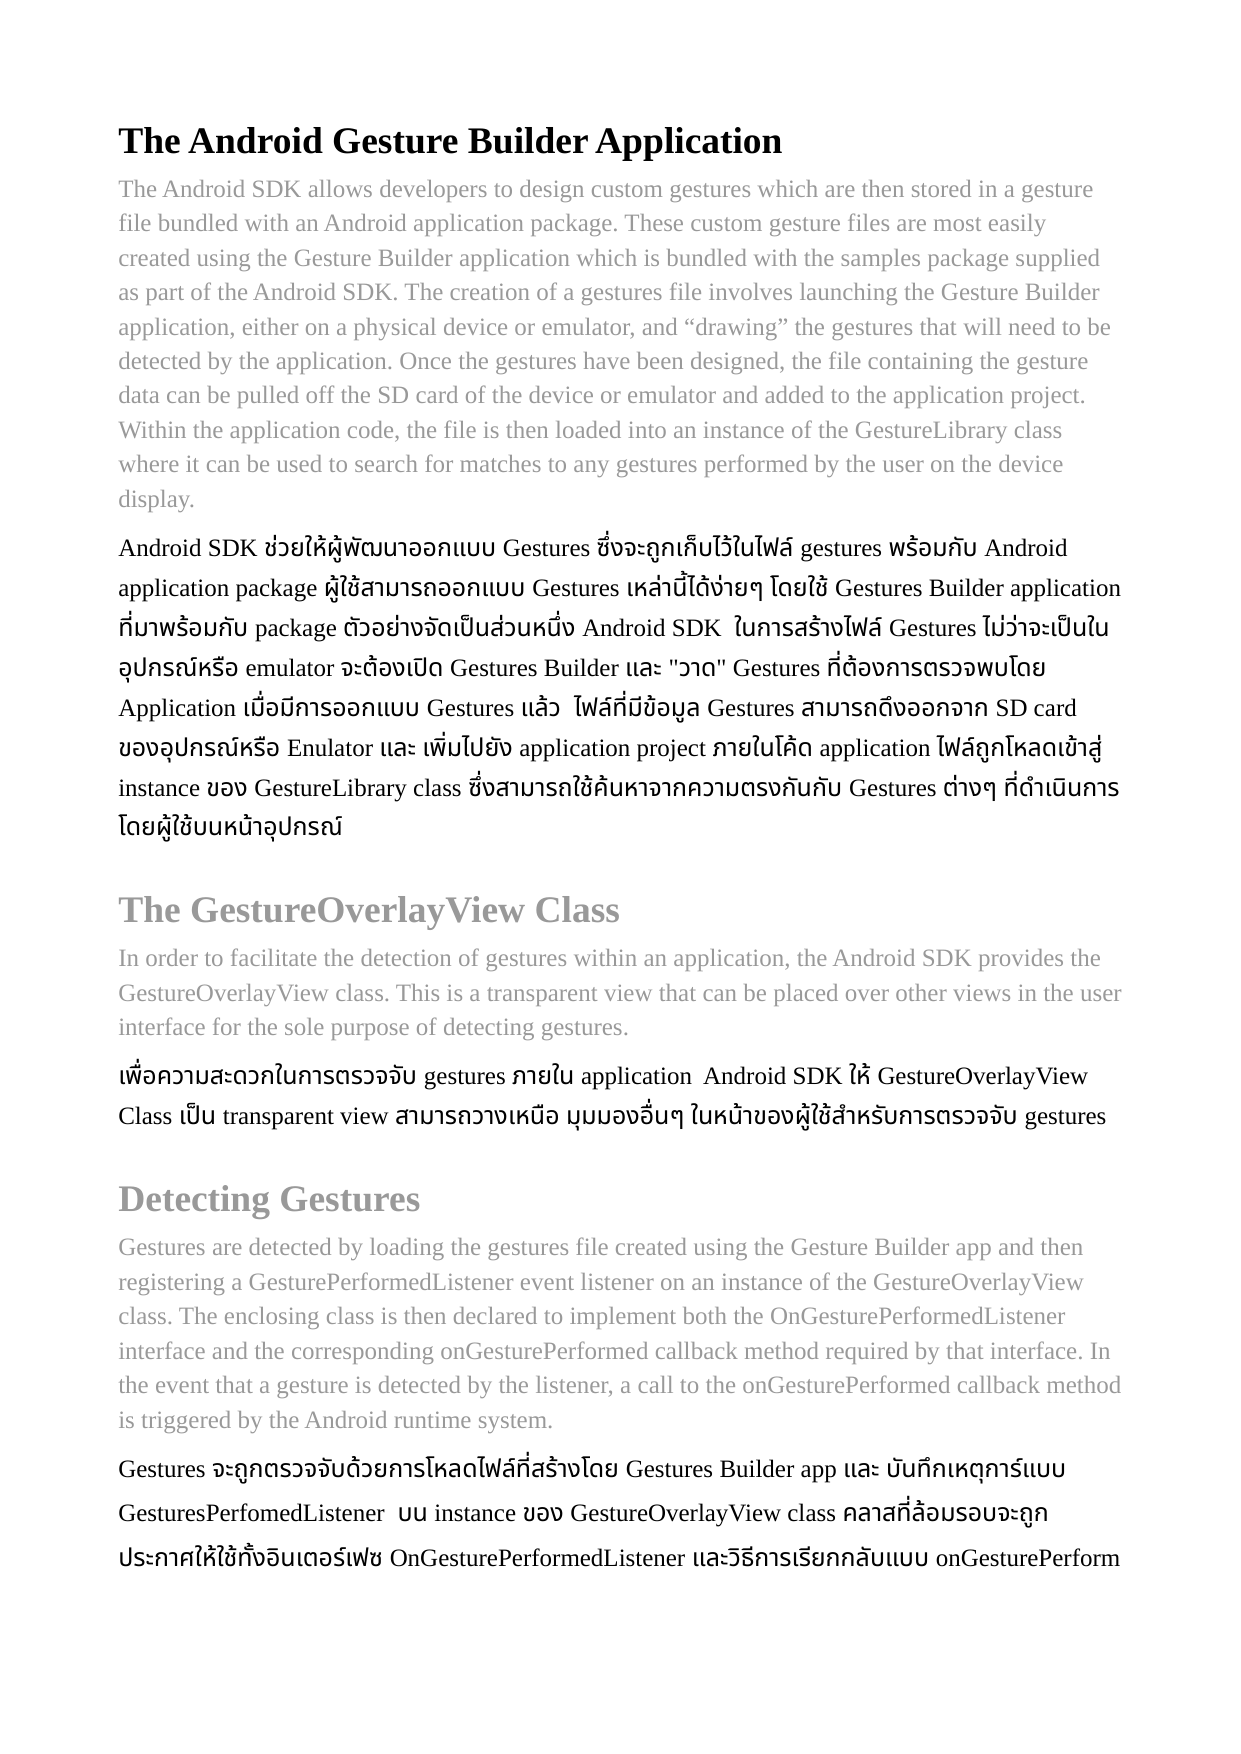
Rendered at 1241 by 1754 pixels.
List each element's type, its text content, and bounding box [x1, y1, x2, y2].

text เพื่อความสะดวกในการตรวจจับ gestures ภายใน application Android SDK ให้ GestureOverlayView Class เป็น transparent view สามารถวางเหนือ มุมมองอื่นๆ ในหน้าของผู้ใช้สำหรับการตรวจจับ gestures [118, 1061, 1122, 1135]
text Gestures จะถูกตรวจจับด้วยการโหลดไฟล์ที่สร้างโดย Gestures Builder app และ บันทึกเหตุการ์แบบ GesturesPerfomedListener บน instance ของ GestureOverlayView class คลาสที่ล้อมรอบจะถูกประกาศให้ใช้ทั้งอินเตอร์เฟซ OnGesturePerformedListener และวิธีการเรียกกลับแบบ onGesturePerform [118, 1454, 1122, 1578]
subtitle The Android Gesture Builder Application [118, 118, 1122, 161]
text Gestures are detected by loading the gestures file created using the Gesture Builder app and then registering a GesturePerformedListener event listener on an instance of the GestureOverlayView class. The enclosing class is then declared to implement both the OnGesturePerformedListener interface and the corresponding onGesturePerformed callback method required by that interface. In the event that a gesture is detected by the listener, a call to the onGesturePerformed callback method is triggered by the Android runtime system. [118, 1232, 1122, 1434]
subtitle Detecting Gestures [118, 1177, 1122, 1220]
text The Android SDK allows developers to design custom gestures which are then stored in a gesture file bundled with an Android application package. These custom gesture files are most easily created using the Gesture Builder application which is bundled with the samples package supplied as part of the Android SDK. The creation of a gestures file involves launching the Gesture Builder application, either on a physical device or emulator, and “drawing” the gestures that will need to be detected by the application. Once the gestures have been designed, the file containing the gesture data can be pulled off the SD card of the device or emulator and added to the application project. Within the application code, the file is then loaded into an instance of the GestureLibrary class where it can be used to search for matches to any gestures performed by the user on the device display. [118, 174, 1122, 513]
subtitle The GestureOverlayView Class [118, 888, 1122, 931]
text In order to facilitate the detection of gestures within an application, the Android SDK provides the GestureOverlayView class. This is a transparent view that can be placed over other views in the user interface for the sole purpose of detecting gestures. [118, 943, 1122, 1041]
text Android SDK ช่วยให้ผู้พัฒนาออกแบบ Gestures ซึ่งจะถูกเก็บไว้ในไฟล์ gestures พร้อมกับ Android application package ผู้ใช้สามารถออกแบบ Gestures เหล่านี้ได้ง่ายๆ โดยใช้ Gestures Builder application ที่มาพร้อมกับ package ตัวอย่างจัดเป็นส่วนหนึ่ง Android SDK ในการสร้างไฟล์ Gestures ไม่ว่าจะเป็นในอุปกรณ์หรือ emulator จะต้องเปิด Gestures Builder และ "วาด" Gestures ที่ต้องการตรวจพบโดย Application เมื่อมีการออกแบบ Gestures แล้ว ไฟล์ที่มีข้อมูล Gestures สามารถดึงออกจาก SD card ของอุปกรณ์หรือ Enulator และ เพิ่มไปยัง application project ภายในโค้ด application ไฟล์ถูกโหลดเข้าสู่ instance ของ GestureLibrary class ซึ่งสามารถใช้ค้นหาจากความตรงกันกับ Gestures ต่างๆ ที่ดำเนินการโดยผู้ใช้บนหน้าอุปกรณ์ [118, 533, 1122, 846]
